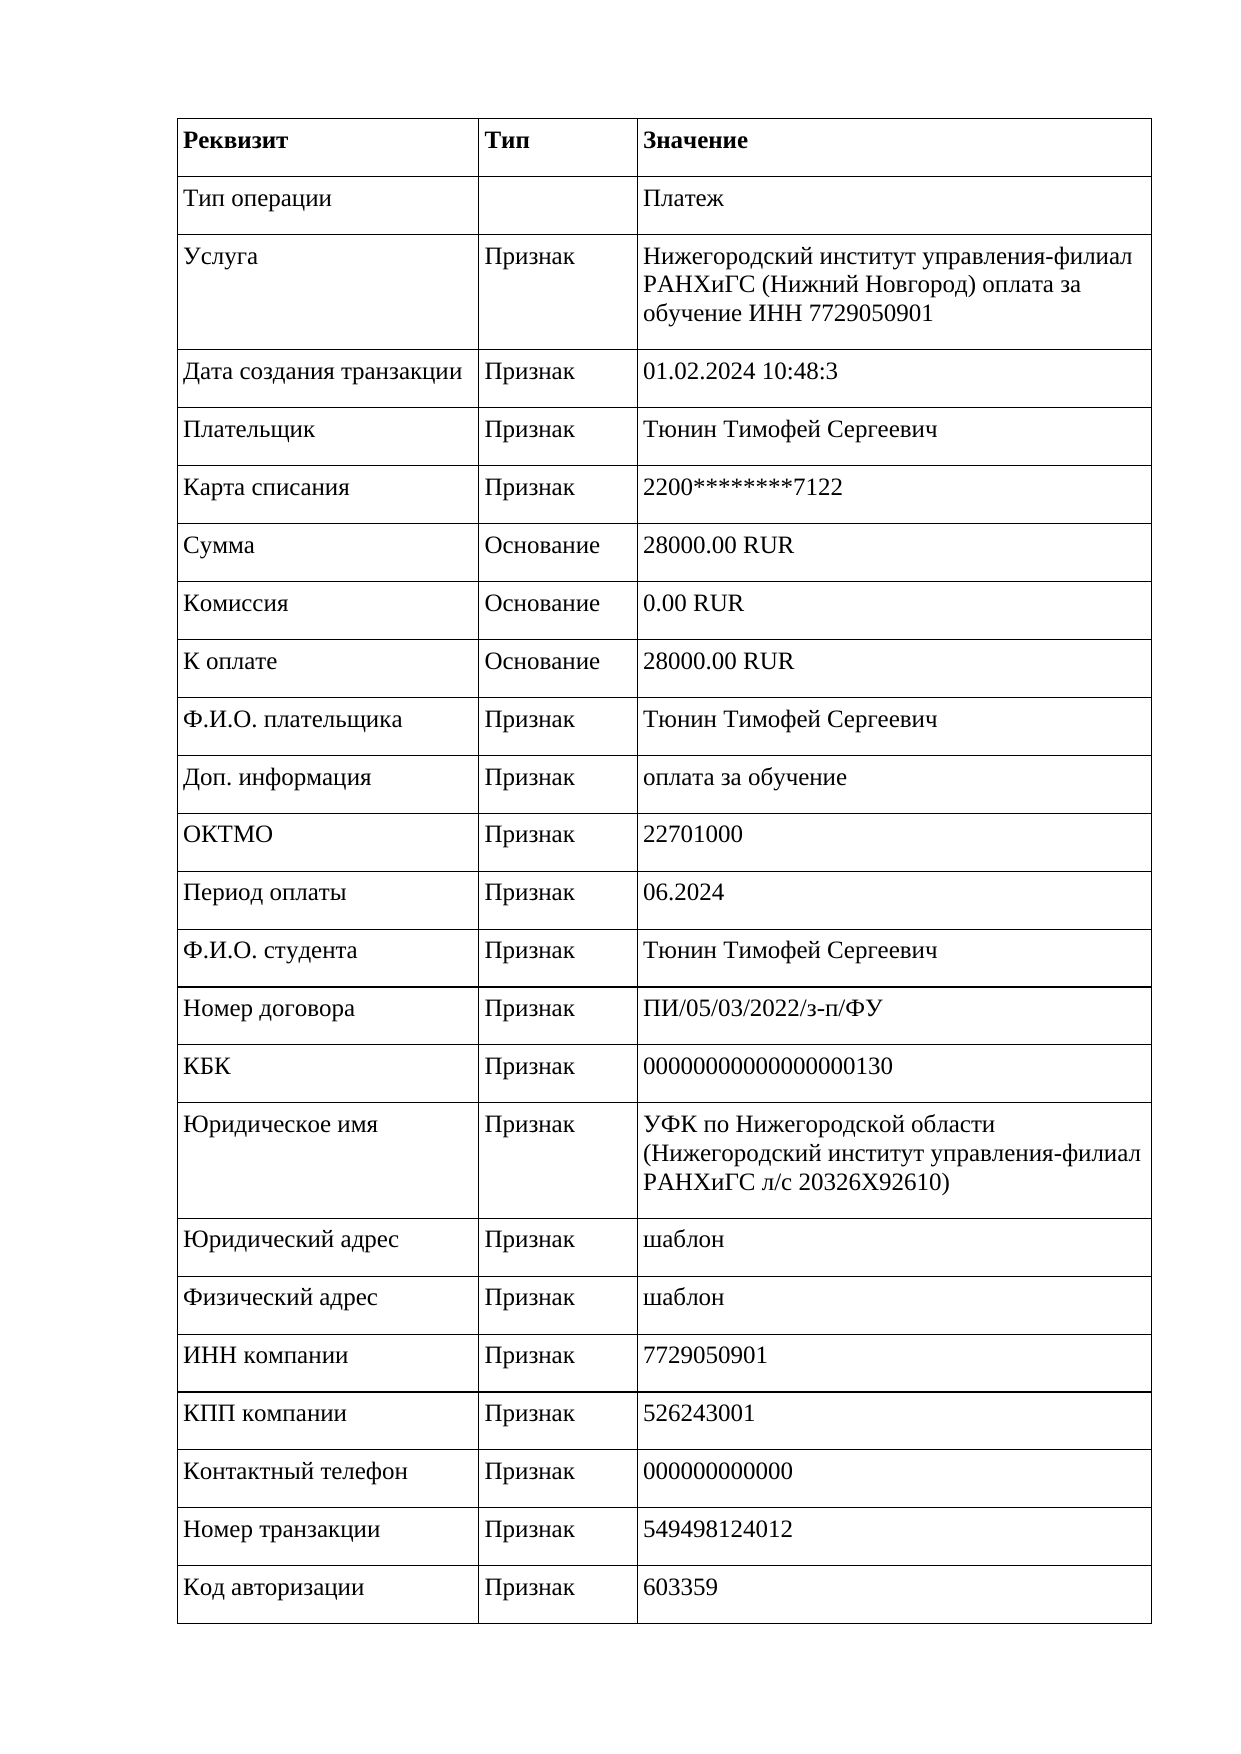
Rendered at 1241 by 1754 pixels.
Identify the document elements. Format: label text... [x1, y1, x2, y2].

table_cell ОКТМО [178, 814, 478, 871]
table_cell Юридическое имя [178, 1103, 478, 1218]
table_cell Признак [479, 1277, 637, 1333]
table_cell Ф.И.О. плательщика [178, 698, 478, 755]
table_cell Платеж [638, 177, 1151, 234]
table_cell ИНН компании [178, 1335, 478, 1391]
table_cell шаблон [638, 1219, 1151, 1276]
table_cell Признак [479, 1045, 637, 1102]
table_cell Юридический адрес [178, 1219, 478, 1276]
table_cell Плательщик [178, 408, 478, 465]
table_header Значение [638, 119, 1151, 176]
table_cell Признак [479, 408, 637, 465]
table_cell Основание [479, 524, 637, 581]
table_cell 28000.00 RUR [638, 524, 1151, 581]
table_cell 00000000000000000130 [638, 1045, 1151, 1102]
table_cell Карта списания [178, 466, 478, 523]
table_cell 06.2024 [638, 872, 1151, 928]
table_cell Признак [479, 930, 637, 986]
table_cell Услуга [178, 235, 478, 349]
table_cell Код авторизации [178, 1566, 478, 1623]
table_cell 603359 [638, 1566, 1151, 1623]
table_cell Тюнин Тимофей Сергеевич [638, 930, 1151, 986]
table_cell Сумма [178, 524, 478, 581]
table_cell КПП компании [178, 1393, 478, 1449]
table_header Реквизит [178, 119, 478, 176]
table_cell Признак [479, 1508, 637, 1565]
table_cell Признак [479, 1103, 637, 1218]
table_cell 549498124012 [638, 1508, 1151, 1565]
table_cell Признак [479, 1219, 637, 1276]
table_cell Признак [479, 872, 637, 928]
table_cell Признак [479, 988, 637, 1044]
table_cell ПИ/05/03/2022/з-п/ФУ [638, 988, 1151, 1044]
table_cell Признак [479, 1335, 637, 1391]
table_cell Контактный телефон [178, 1450, 478, 1507]
table_cell Номер договора [178, 988, 478, 1044]
table_header Тип [479, 119, 637, 176]
table_cell Признак [479, 235, 637, 349]
table_cell Нижегородский институт управления-филиал РАНХиГС (Нижний Новгород) оплата за обучение ИНН 7729050901 [638, 235, 1151, 349]
table_cell 2200********7122 [638, 466, 1151, 523]
table_cell Тюнин Тимофей Сергеевич [638, 698, 1151, 755]
table_cell Признак [479, 756, 637, 813]
table_cell 0.00 RUR [638, 582, 1151, 639]
table_cell Дата создания транзакции [178, 350, 478, 407]
table_cell Доп. информация [178, 756, 478, 813]
table_cell Ф.И.О. студента [178, 930, 478, 986]
table_cell Признак [479, 350, 637, 407]
table_cell 22701000 [638, 814, 1151, 871]
table_cell 526243001 [638, 1393, 1151, 1449]
table_cell 28000.00 RUR [638, 640, 1151, 697]
table_cell 000000000000 [638, 1450, 1151, 1507]
table_cell Основание [479, 640, 637, 697]
table_cell Признак [479, 1566, 637, 1623]
table_cell КБК [178, 1045, 478, 1102]
table_cell Признак [479, 1450, 637, 1507]
table_cell Период оплаты [178, 872, 478, 928]
table_cell 7729050901 [638, 1335, 1151, 1391]
table_cell Признак [479, 1393, 637, 1449]
table_cell [479, 177, 637, 234]
table_cell шаблон [638, 1277, 1151, 1333]
table_cell Признак [479, 814, 637, 871]
table_cell Номер транзакции [178, 1508, 478, 1565]
table_cell 01.02.2024 10:48:3 [638, 350, 1151, 407]
table_cell оплата за обучение [638, 756, 1151, 813]
table_cell УФК по Нижегородской области (Нижегородский институт управления-филиал РАНХиГС л/с 20326Х92610) [638, 1103, 1151, 1218]
table_cell Тюнин Тимофей Сергеевич [638, 408, 1151, 465]
table_cell К оплате [178, 640, 478, 697]
table_cell Признак [479, 698, 637, 755]
table_cell Физический адрес [178, 1277, 478, 1333]
table_cell Признак [479, 466, 637, 523]
table_cell Основание [479, 582, 637, 639]
table_cell Комиссия [178, 582, 478, 639]
table_cell Тип операции [178, 177, 478, 234]
